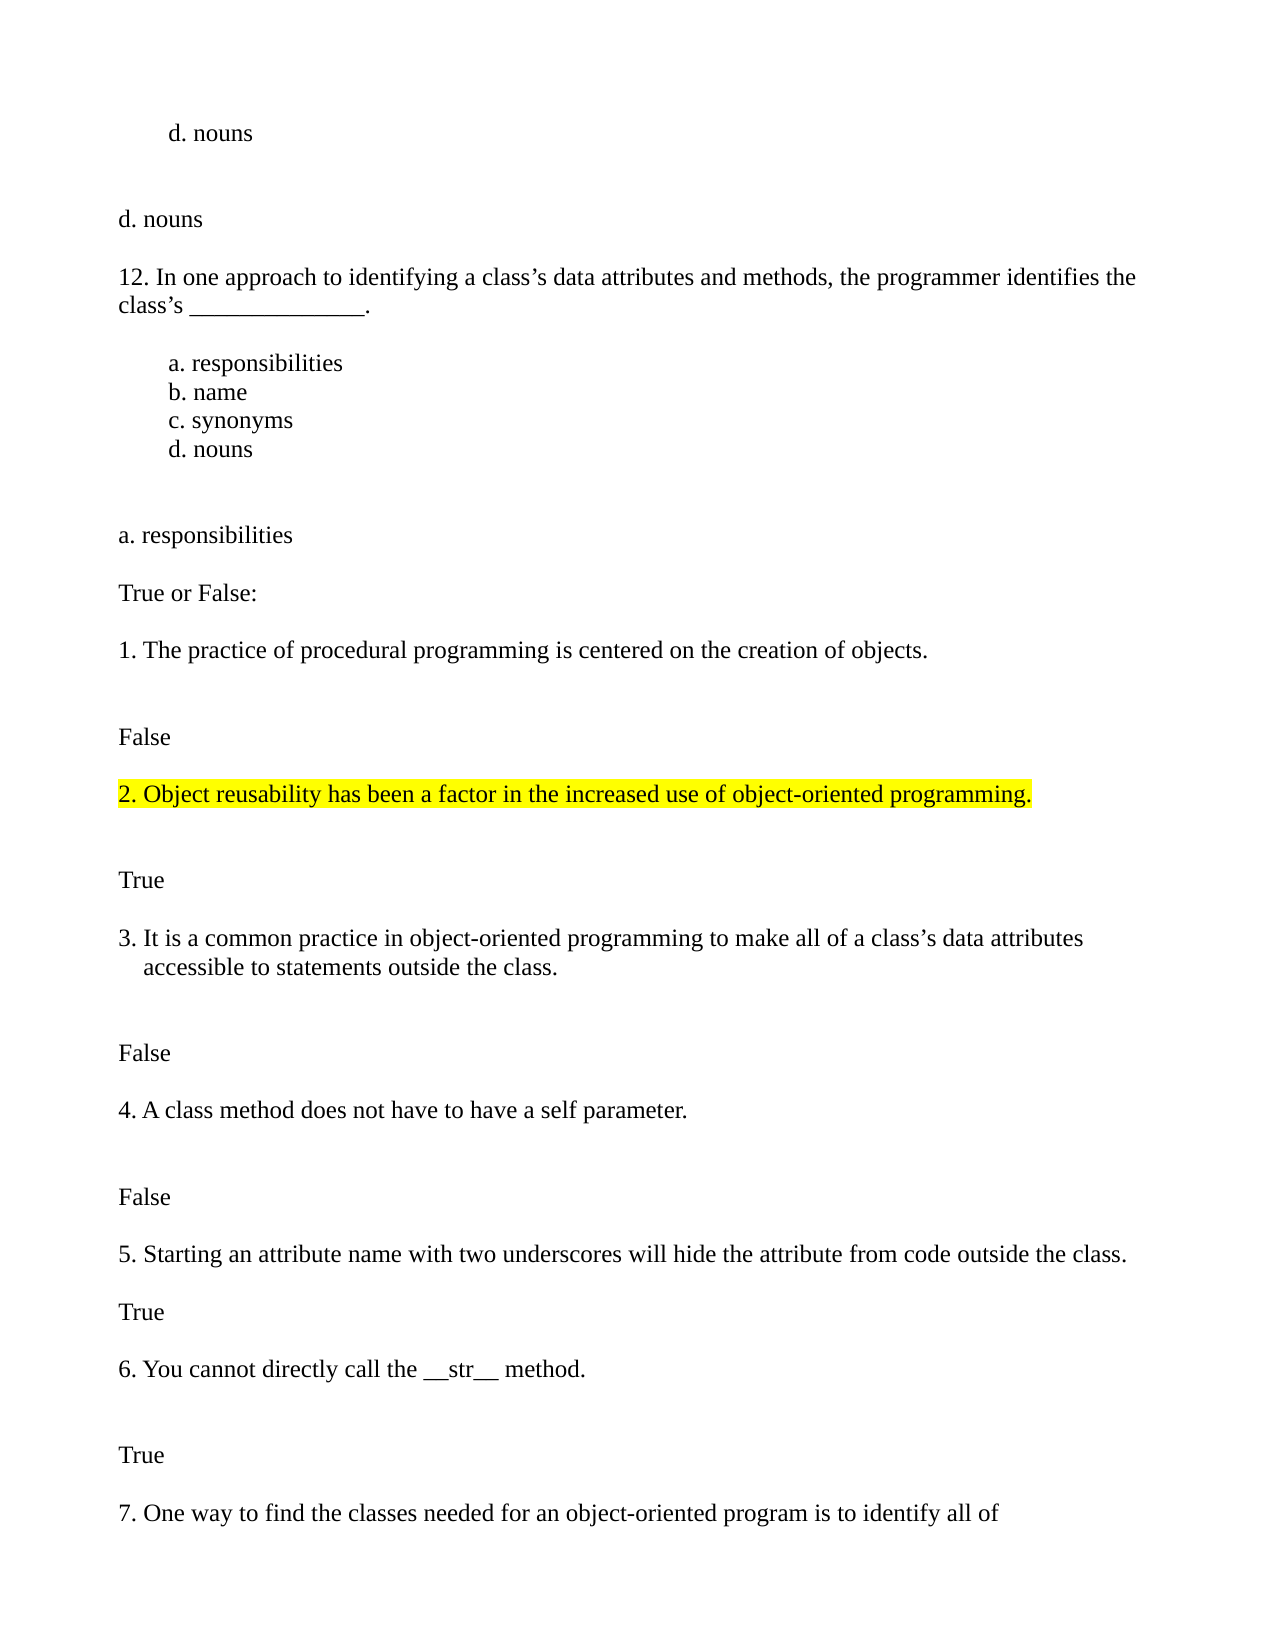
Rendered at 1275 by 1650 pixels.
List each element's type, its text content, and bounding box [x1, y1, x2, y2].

text 5. Starting an attribute name with two underscores will hide the attribute from code outside the class. [118, 1239, 1157, 1268]
text d. nouns [118, 434, 1157, 463]
text False [118, 722, 1157, 751]
text True [118, 1441, 1157, 1469]
text d. nouns [118, 204, 1157, 233]
text 1. The practice of procedural programming is centered on the creation of objects. [118, 636, 1157, 664]
text 4. A class method does not have to have a self parameter. [118, 1096, 1157, 1124]
text 2. Object reusability has been a factor in the increased use of object-oriented programming. [118, 779, 1157, 808]
text 3. It is a common practice in object-oriented programming to make all of a class’s data attributes [118, 923, 1157, 952]
text 12. In one approach to identifying a class’s data attributes and methods, the programmer identifies the class’s ______________. [118, 262, 1157, 319]
text d. nouns [118, 118, 1157, 147]
text 7. One way to find the classes needed for an object-oriented program is to identify all of [118, 1498, 1157, 1527]
text a. responsibilities [118, 521, 1157, 549]
text c. synonyms [118, 406, 1157, 434]
text b. name [118, 377, 1157, 406]
text True or False: [118, 578, 1157, 607]
text True [118, 866, 1157, 894]
text a. responsibilities [118, 348, 1157, 377]
text False [118, 1038, 1157, 1067]
text accessible to statements outside the class. [118, 952, 1157, 981]
text True [118, 1297, 1157, 1326]
text 6. You cannot directly call the __str__ method. [118, 1354, 1157, 1383]
text False [118, 1182, 1157, 1211]
